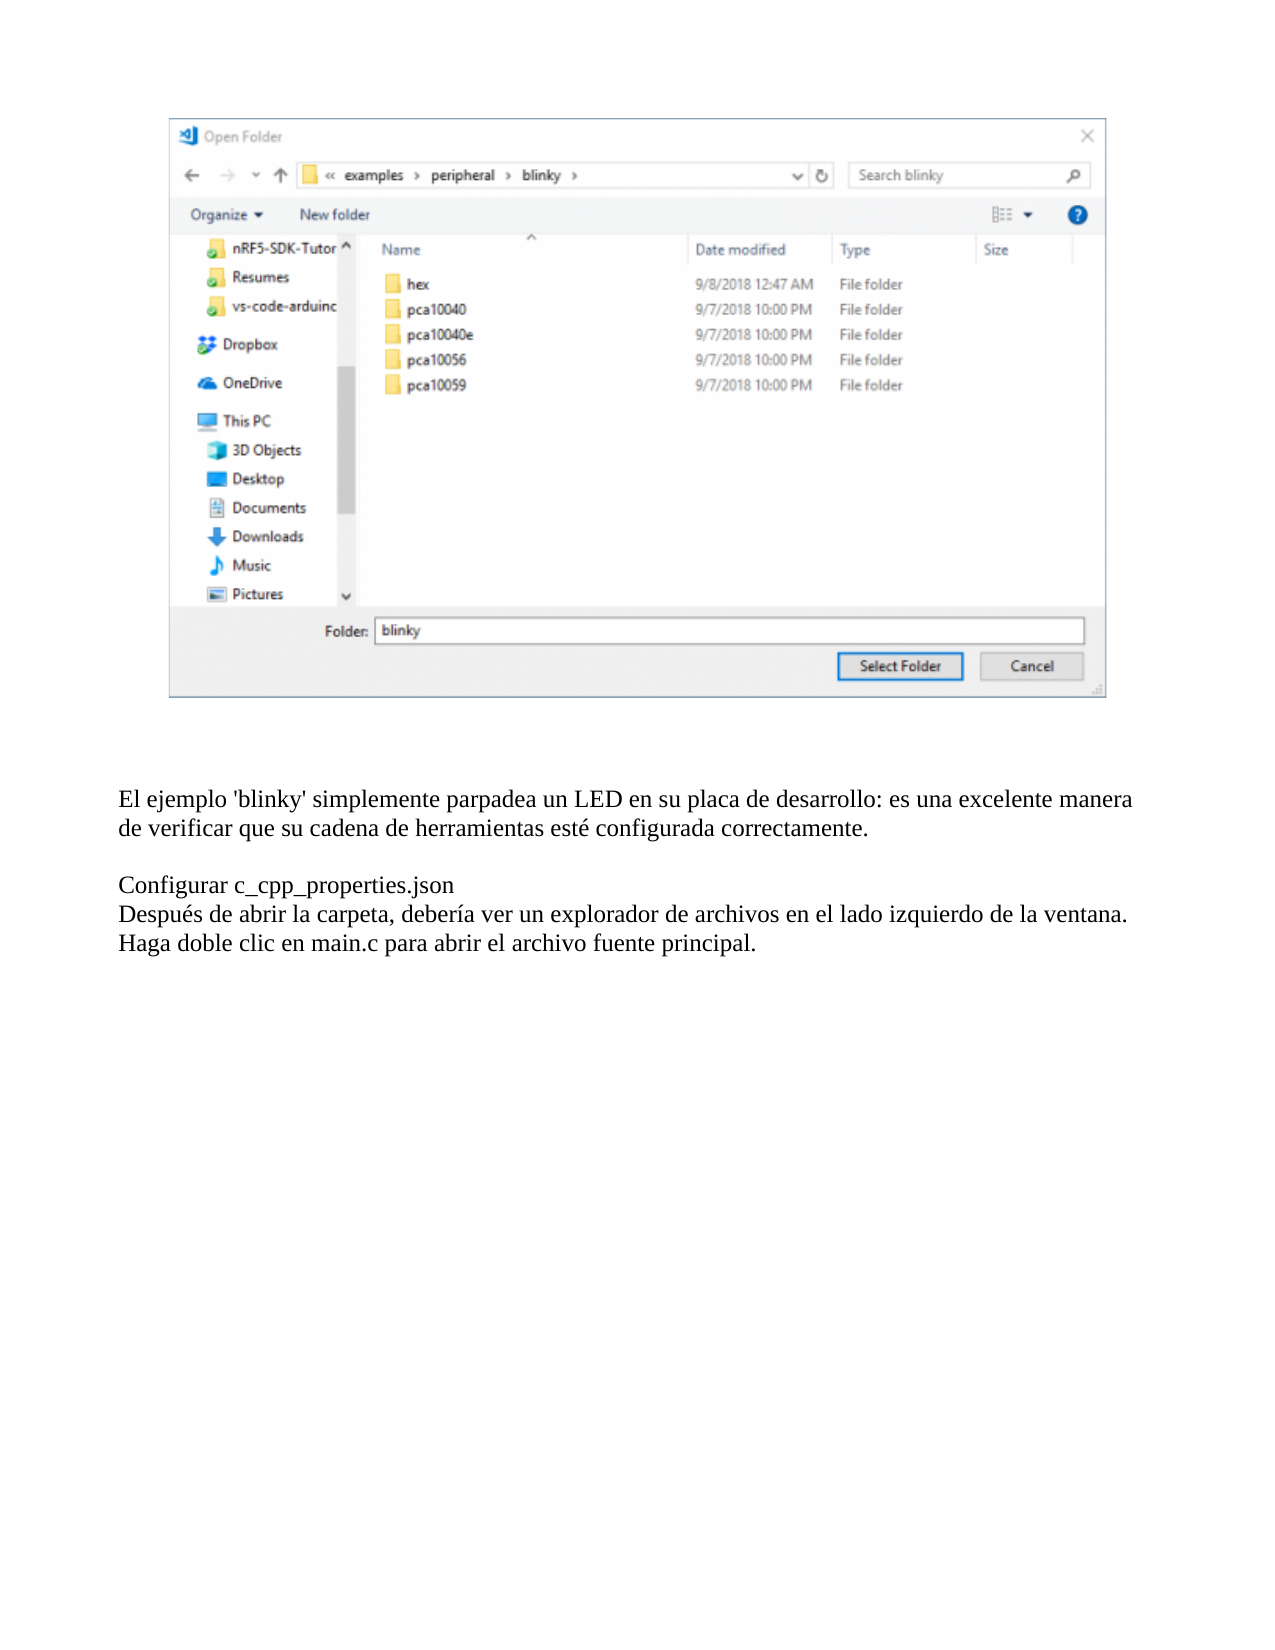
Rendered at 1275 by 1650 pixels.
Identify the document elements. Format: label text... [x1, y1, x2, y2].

picture [168, 118, 1107, 698]
text Después de abrir la carpeta, debería ver un explorador de archivos en el lado izquierdo de la ventana. Haga doble clic en main.c para abrir el archivo fuente principal. [118, 899, 1157, 957]
text Configurar c_cpp_properties.json [118, 870, 1157, 899]
text El ejemplo 'blinky' simplemente parpadea un LED en su placa de desarrollo: es una excelente manera de verificar que su cadena de herramientas esté configurada correctamente. [118, 784, 1157, 842]
